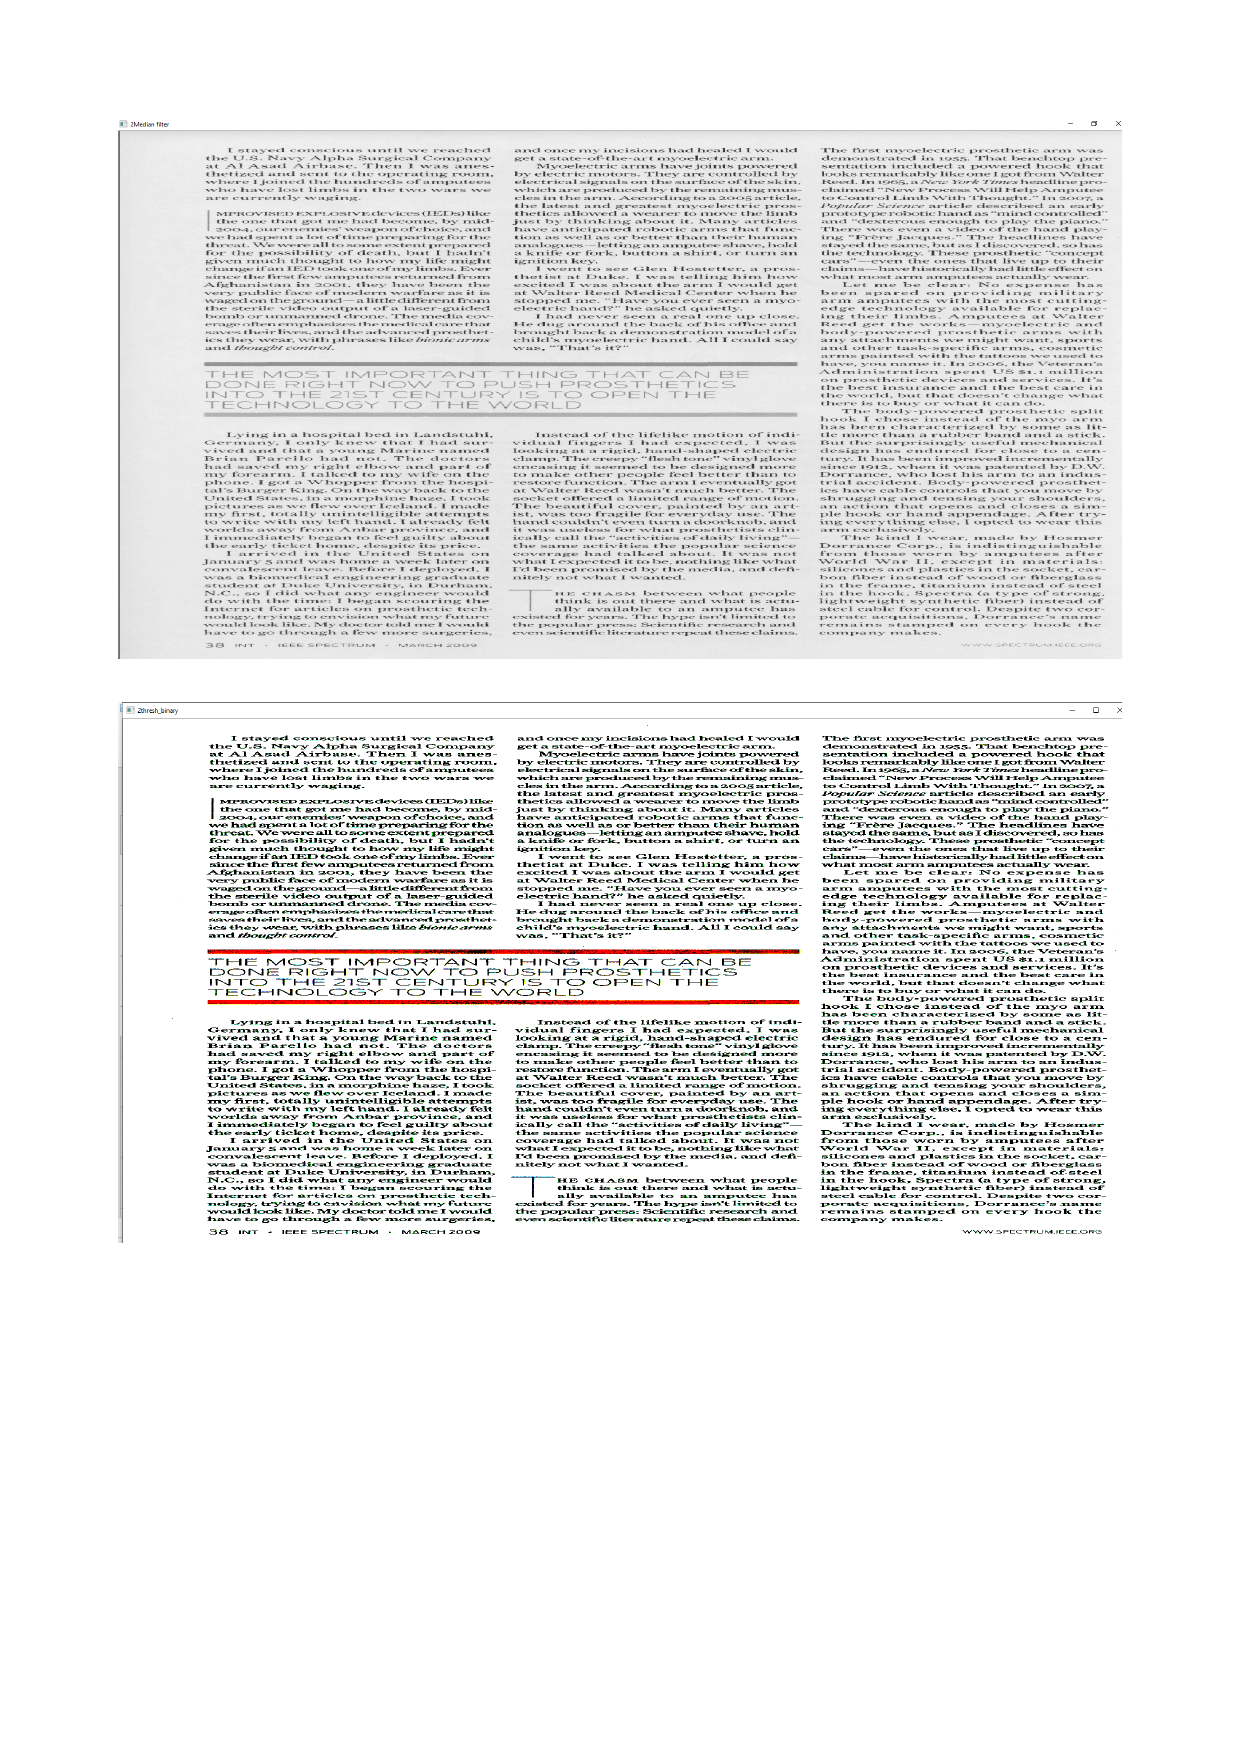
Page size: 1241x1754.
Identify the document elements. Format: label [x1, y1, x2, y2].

picture [118, 702, 1123, 1243]
picture [118, 118, 1123, 659]
